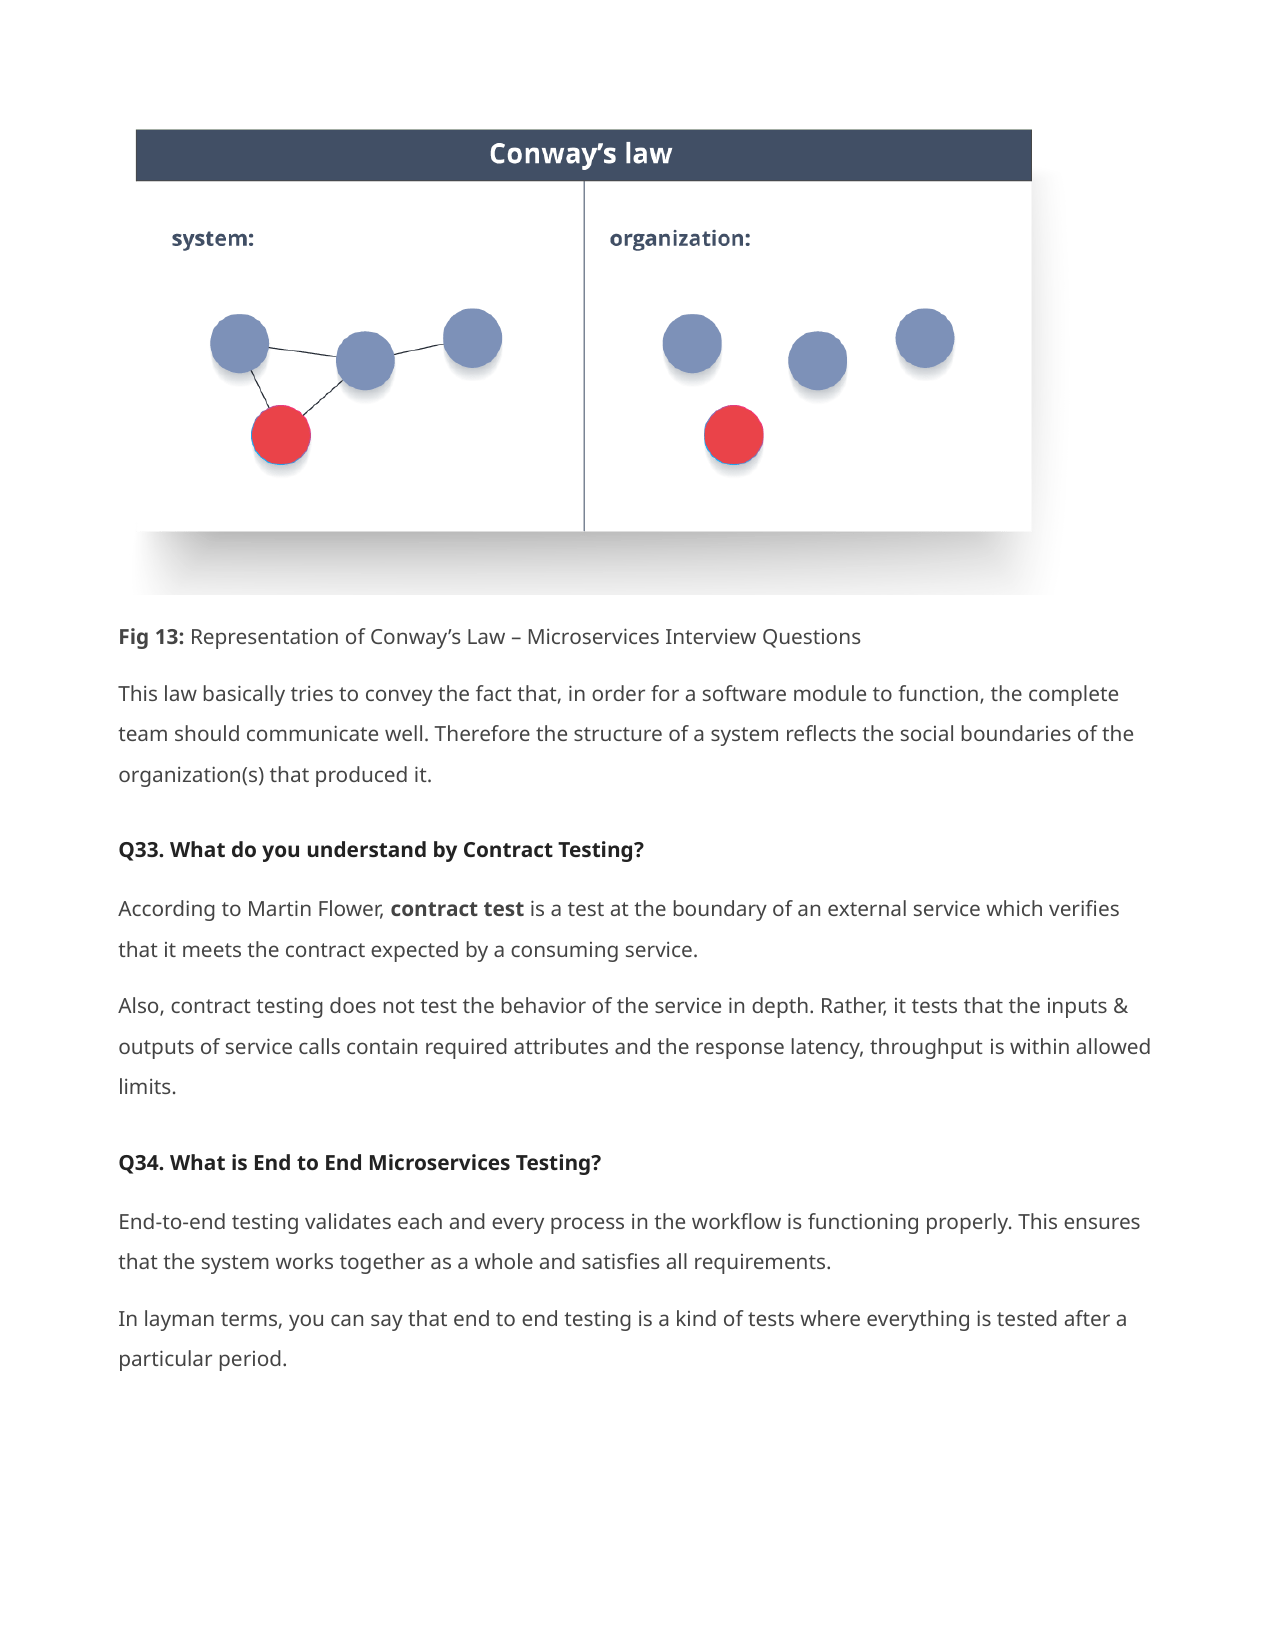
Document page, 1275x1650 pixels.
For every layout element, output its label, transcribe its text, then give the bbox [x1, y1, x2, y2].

text In layman terms, you can say that end to end testing is a kind of tests where everything is tested after a particular period. [118, 1292, 1157, 1373]
subtitle Q33. What do you understand by Contract Testing? [118, 835, 1157, 864]
text End-to-end testing validates each and every process in the workflow is functioning properly. This ensures that the system works together as a whole and satisfies all requirements. [118, 1195, 1157, 1276]
subtitle Q34. What is End to End Microservices Testing? [118, 1148, 1157, 1176]
text Fig 13: Representation of Conway’s Law – Microservices Interview Questions [118, 610, 1157, 651]
picture [118, 118, 1089, 595]
text This law basically tries to convey the fact that, in order for a software module to function, the complete team should communicate well. Therefore the structure of a system reflects the social boundaries of the organization(s) that produced it. [118, 667, 1157, 788]
text According to Martin Flower, contract test is a test at the boundary of an external service which verifies that it meets the contract expected by a consuming service. [118, 882, 1157, 963]
text Also, contract testing does not test the behavior of the service in depth. Rather, it tests that the inputs & outputs of service calls contain required attributes and the response latency, throughput is within allowed limits. [118, 979, 1157, 1101]
